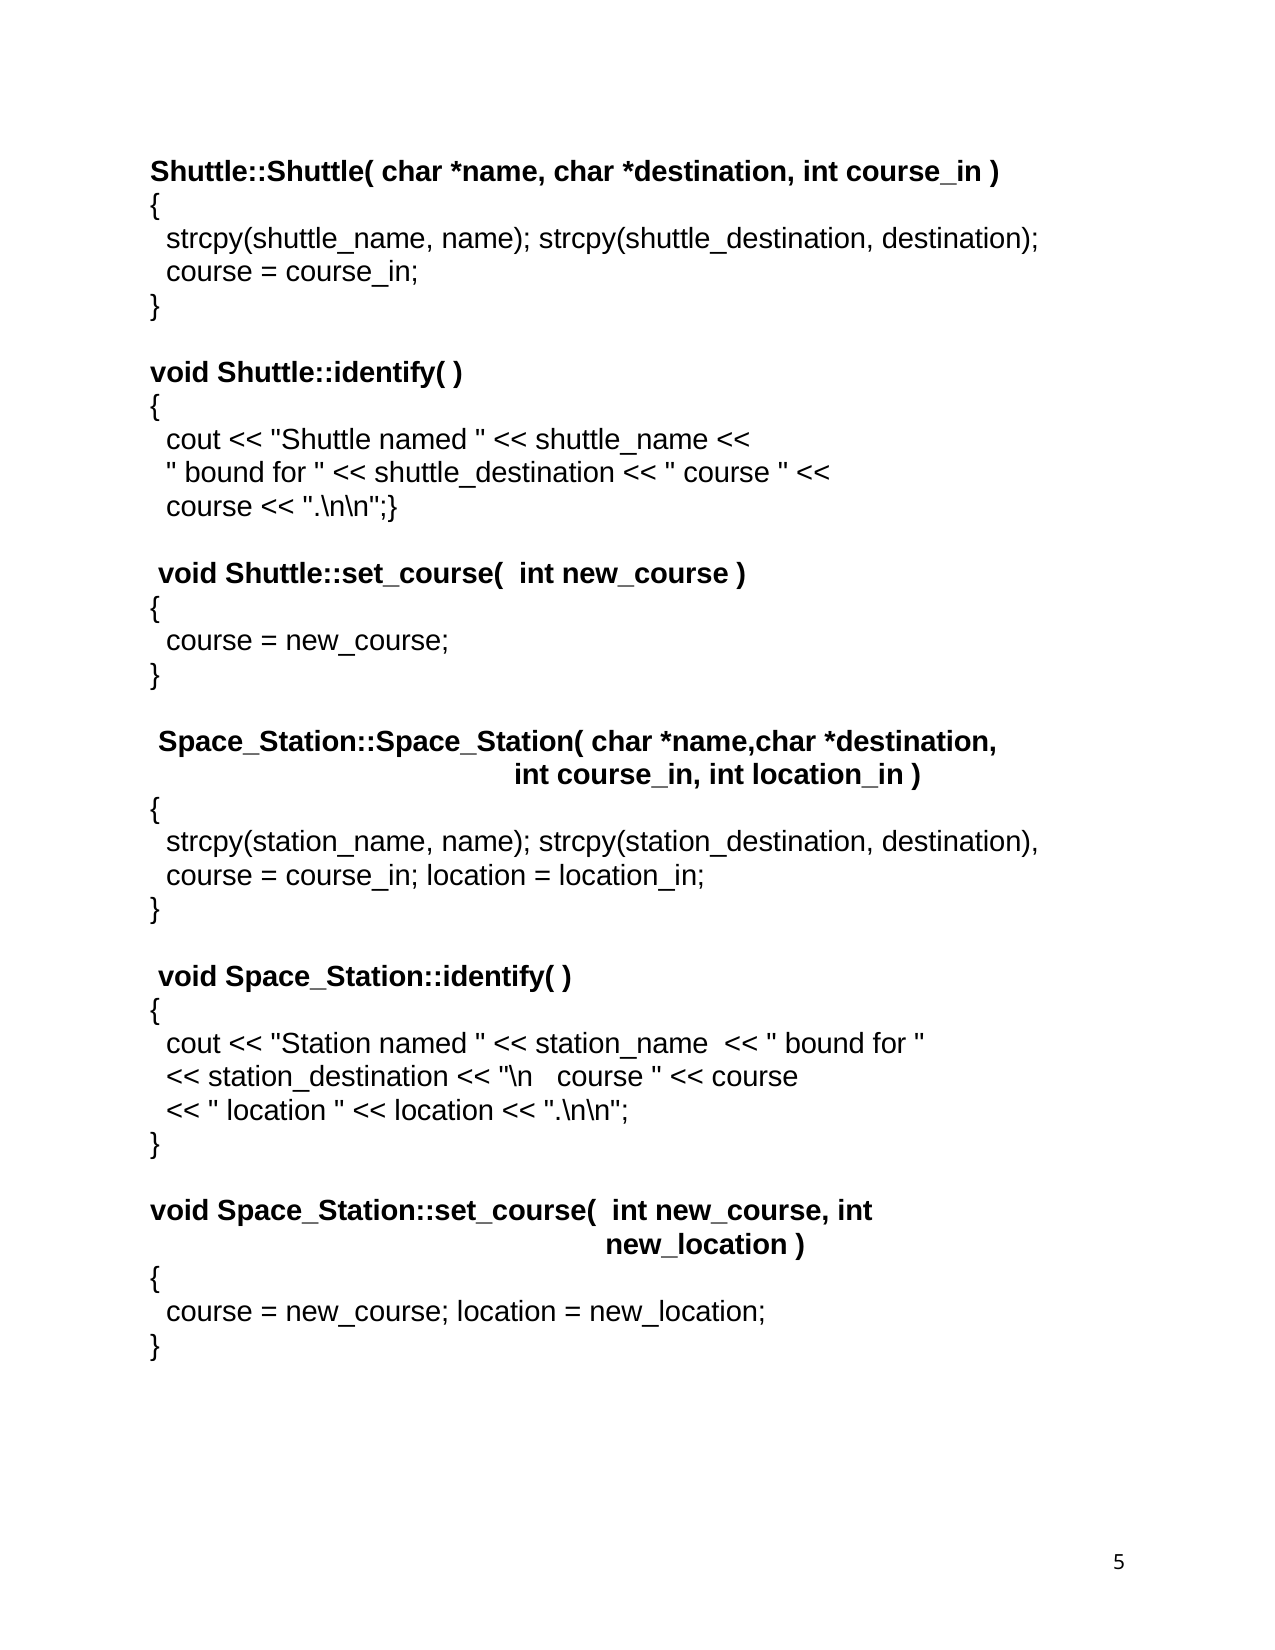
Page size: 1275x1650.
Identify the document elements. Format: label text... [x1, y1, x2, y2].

text strcpy(shuttle_name, name); strcpy(shuttle_destination, destination); [150, 221, 1125, 254]
text << station_destination << "\n course " << course [150, 1059, 1125, 1093]
text } [150, 657, 1125, 690]
text { [150, 589, 1125, 623]
text cout << "Shuttle named " << shuttle_name << [150, 422, 1125, 455]
text course = new_course; [150, 623, 1125, 657]
text { [150, 388, 1125, 422]
text void Shuttle::identify( ) [150, 355, 1125, 388]
text } [150, 891, 1125, 925]
text { [150, 992, 1125, 1026]
text cout << "Station named " << station_name << " bound for " [150, 1026, 1125, 1059]
text { [150, 187, 1125, 221]
text course = new_course; location = new_location; [150, 1294, 1125, 1327]
text } [150, 288, 1125, 321]
text int course_in, int location_in ) [150, 757, 1125, 791]
text " bound for " << shuttle_destination << " course " << [150, 455, 1125, 489]
text void Space_Station::set_course( int new_course, int [150, 1193, 1125, 1227]
text << " location " << location << ".\n\n"; [150, 1093, 1125, 1126]
text void Space_Station::identify( ) [150, 958, 1125, 992]
text course = course_in; location = location_in; [150, 858, 1125, 891]
text course = course_in; [150, 254, 1125, 288]
text Space_Station::Space_Station( char *name,char *destination, [150, 724, 1125, 757]
text } [150, 1327, 1125, 1361]
text { [150, 791, 1125, 824]
text course << ".\n\n";} [150, 489, 1125, 522]
text strcpy(station_name, name); strcpy(station_destination, destination), [150, 824, 1125, 858]
text new_location ) [150, 1227, 1125, 1260]
text void Shuttle::set_course( int new_course ) [150, 556, 1125, 589]
text } [150, 1126, 1125, 1160]
text Shuttle::Shuttle( char *name, char *destination, int course_in ) [150, 153, 1125, 187]
text { [150, 1260, 1125, 1294]
